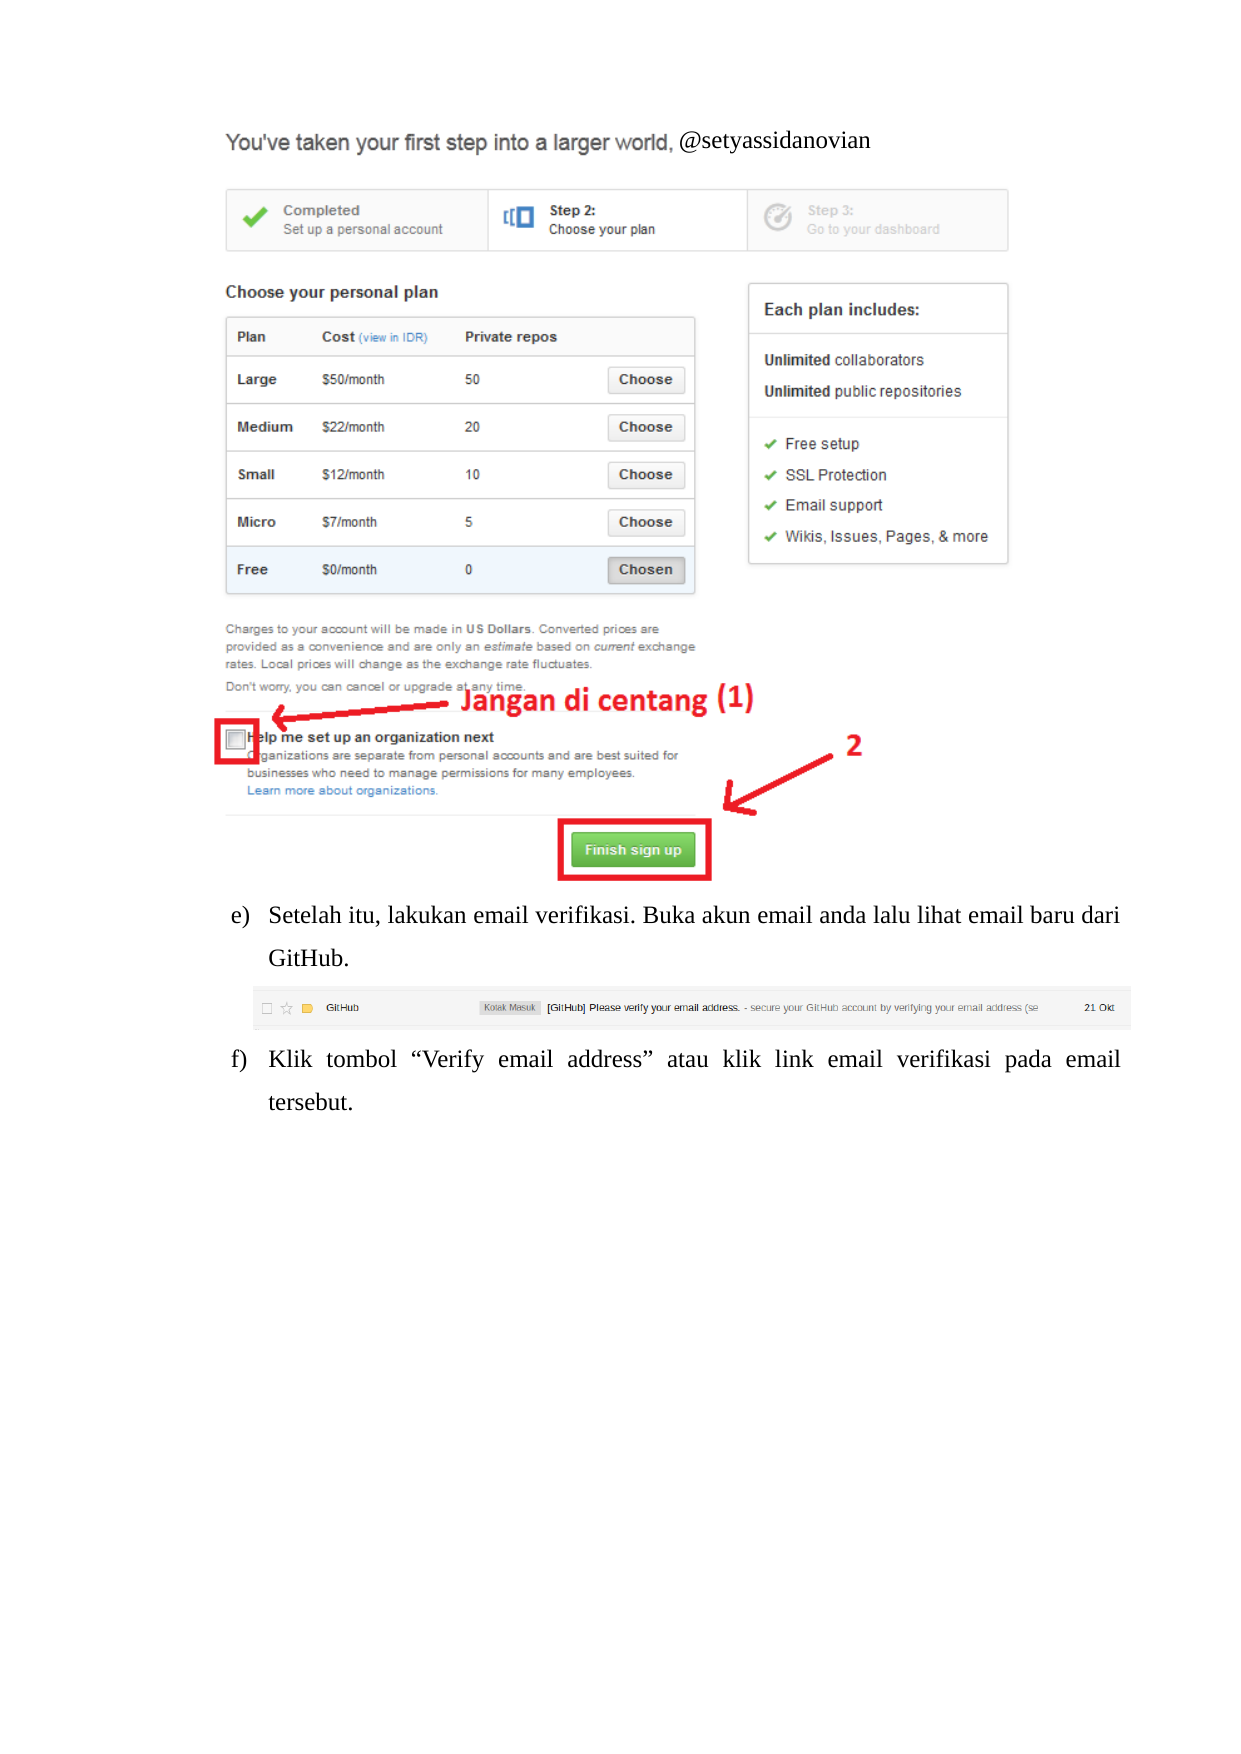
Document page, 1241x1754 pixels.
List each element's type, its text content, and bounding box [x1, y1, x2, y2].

picture [246, 986, 1138, 1030]
list Setelah itu, lakukan email verifikasi. Buka akun email anda lalu lihat email baru dari GitHub. [231, 118, 1122, 972]
list Klik tombol “Verify email address” atau klik link email verifikasi pada email tersebut. [231, 987, 1122, 1116]
picture [212, 124, 1029, 886]
